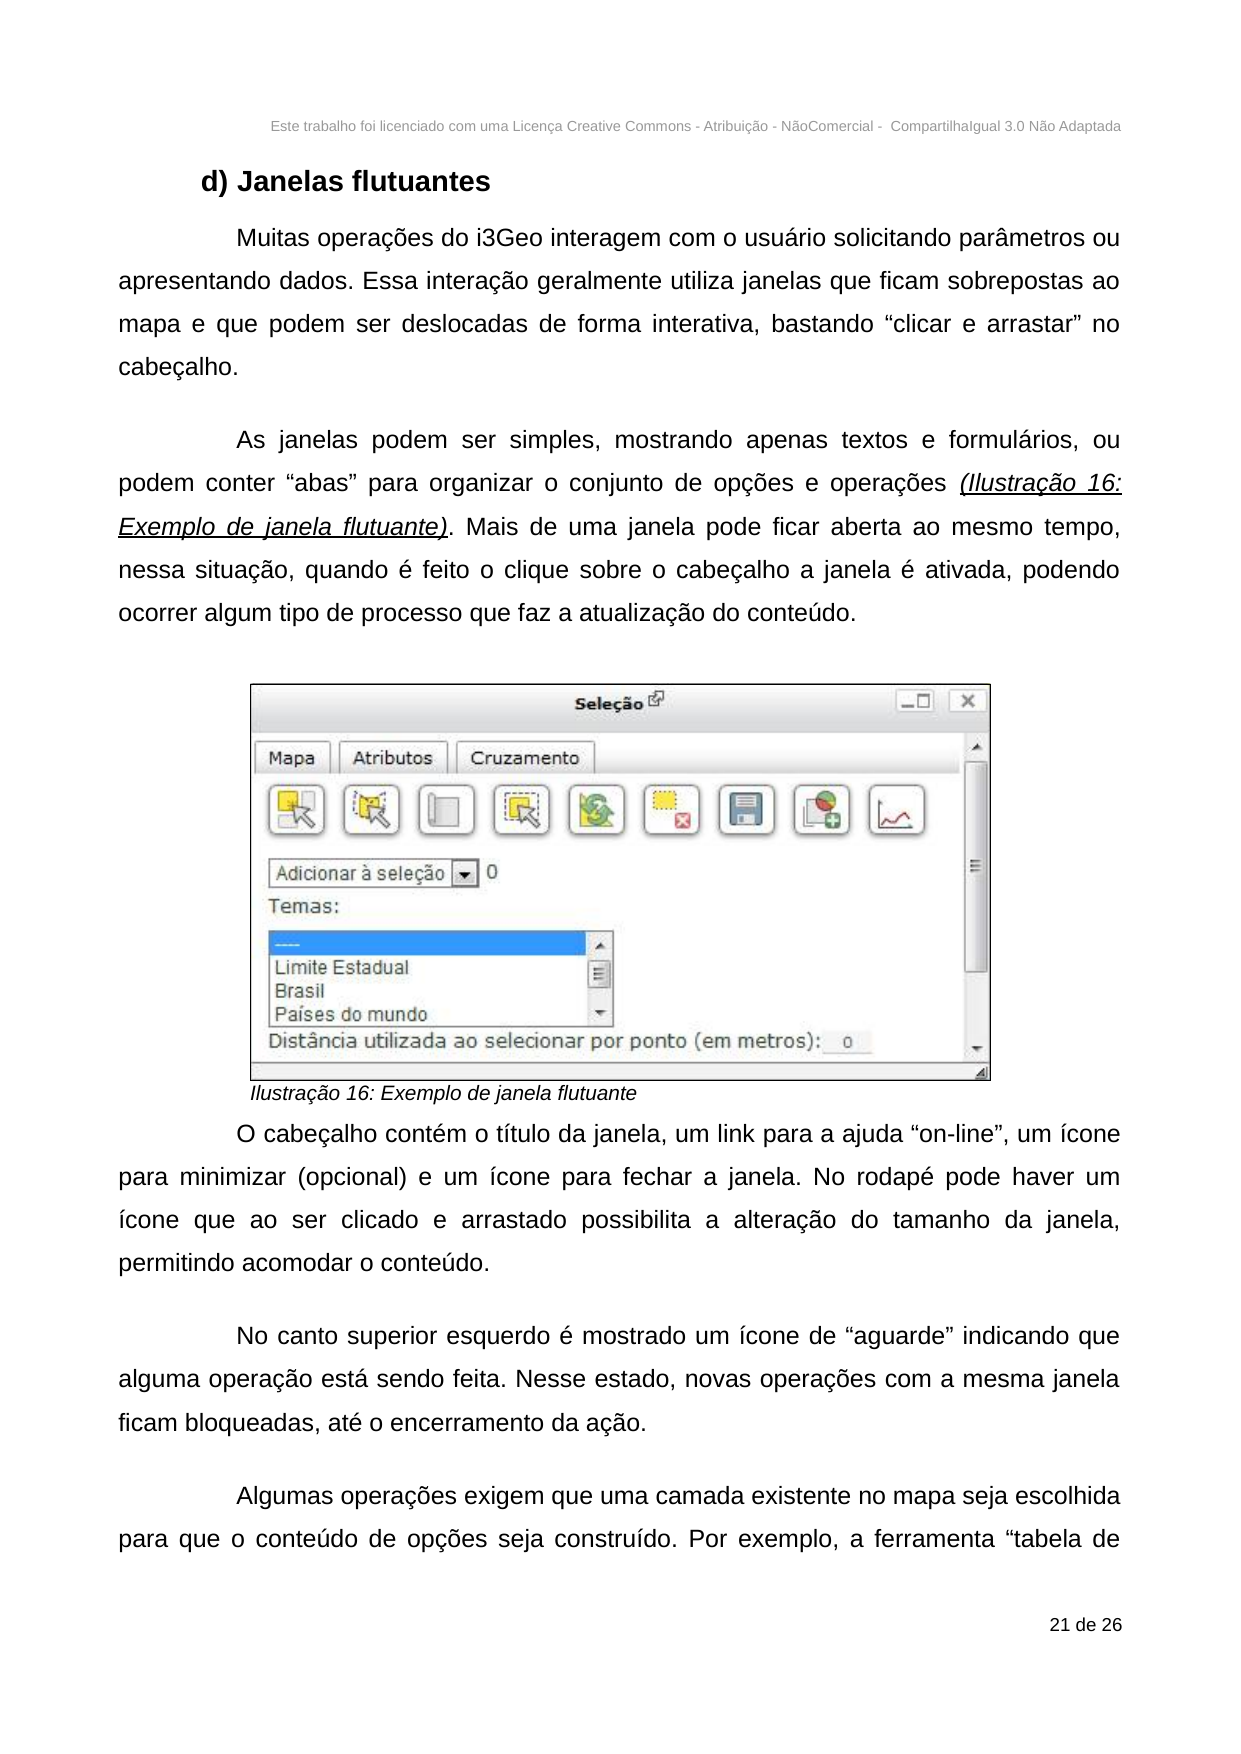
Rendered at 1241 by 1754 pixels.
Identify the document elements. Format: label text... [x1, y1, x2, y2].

subtitle Janelas flutuantes [163, 164, 1122, 198]
text No canto superior esquerdo é mostrado um ícone de “aguarde” indicando que alguma operação está sendo feita. Nesse estado, novas operações com a mesma janela ficam bloqueadas, até o encerramento da ação. [118, 1321, 1122, 1436]
text As janelas podem ser simples, mostrando apenas textos e formulários, ou podem conter “abas” para organizar o conjunto de opções e operações (Ilustração 16: Exemplo de janela flutuante). Mais de uma janela pode ficar aberta ao mesmo tempo, nessa situação, quando é feito o clique sobre o cabeçalho a janela é ativada, podendo ocorrer algum tipo de processo que faz a atualização do conteúdo. [118, 425, 1122, 627]
text Muitas operações do i3Geo interagem com o usuário solicitando parâmetros ou apresentando dados. Essa interação geralmente utiliza janelas que ficam sobrepostas ao mapa e que podem ser deslocadas de forma interativa, bastando “clicar e arrastar” no cabeçalho. [118, 223, 1122, 381]
text O cabeçalho contém o título da janela, um link para a ajuda “on-line”, um ícone para minimizar (opcional) e um ícone para fechar a janela. No rodapé pode haver um ícone que ao ser clicado e arrastado possibilita a alteração do tamanho da janela, permitindo acomodar o conteúdo. [118, 671, 1122, 1277]
text Algumas operações exigem que uma camada existente no mapa seja escolhida para que o conteúdo de opções seja construído. Por exemplo, a ferramenta “tabela de [118, 1481, 1122, 1553]
picture [251, 685, 990, 1080]
text Ilustração 16: Exemplo de janela flutuante [250, 1081, 990, 1104]
